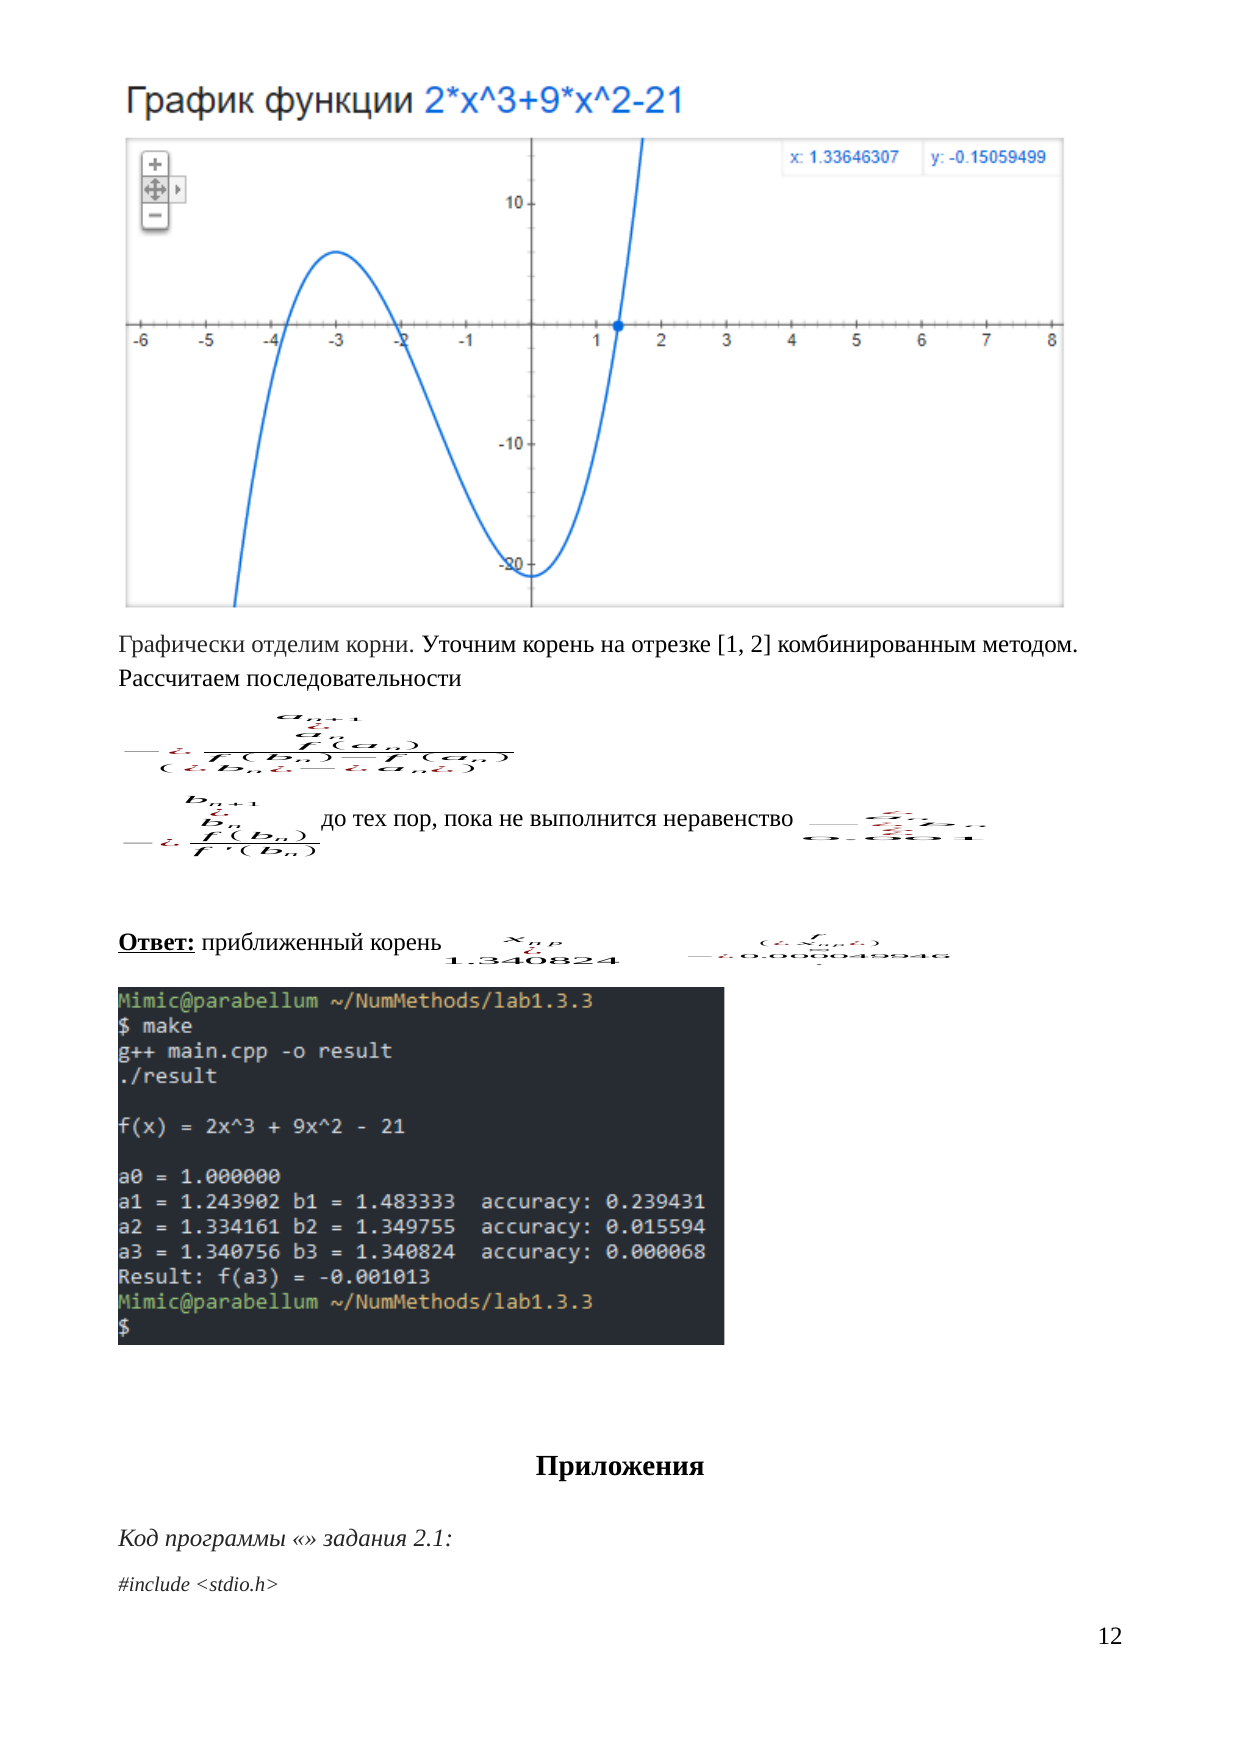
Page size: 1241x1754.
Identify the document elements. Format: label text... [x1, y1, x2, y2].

text Ответ: приближенный корень [118, 927, 1122, 967]
text #include <stdio.h> [118, 1572, 1122, 1596]
subtitle Приложения [118, 1448, 1122, 1481]
text Графически отделим корни. Уточним корень на отрезке [1, 2] комбинированным методом. Рассчитаем последовательности [118, 629, 1122, 692]
text Код программы «» задания 2.1: [118, 1523, 1122, 1551]
text до тех пор, пока не выполнится неравенство [118, 795, 1122, 857]
